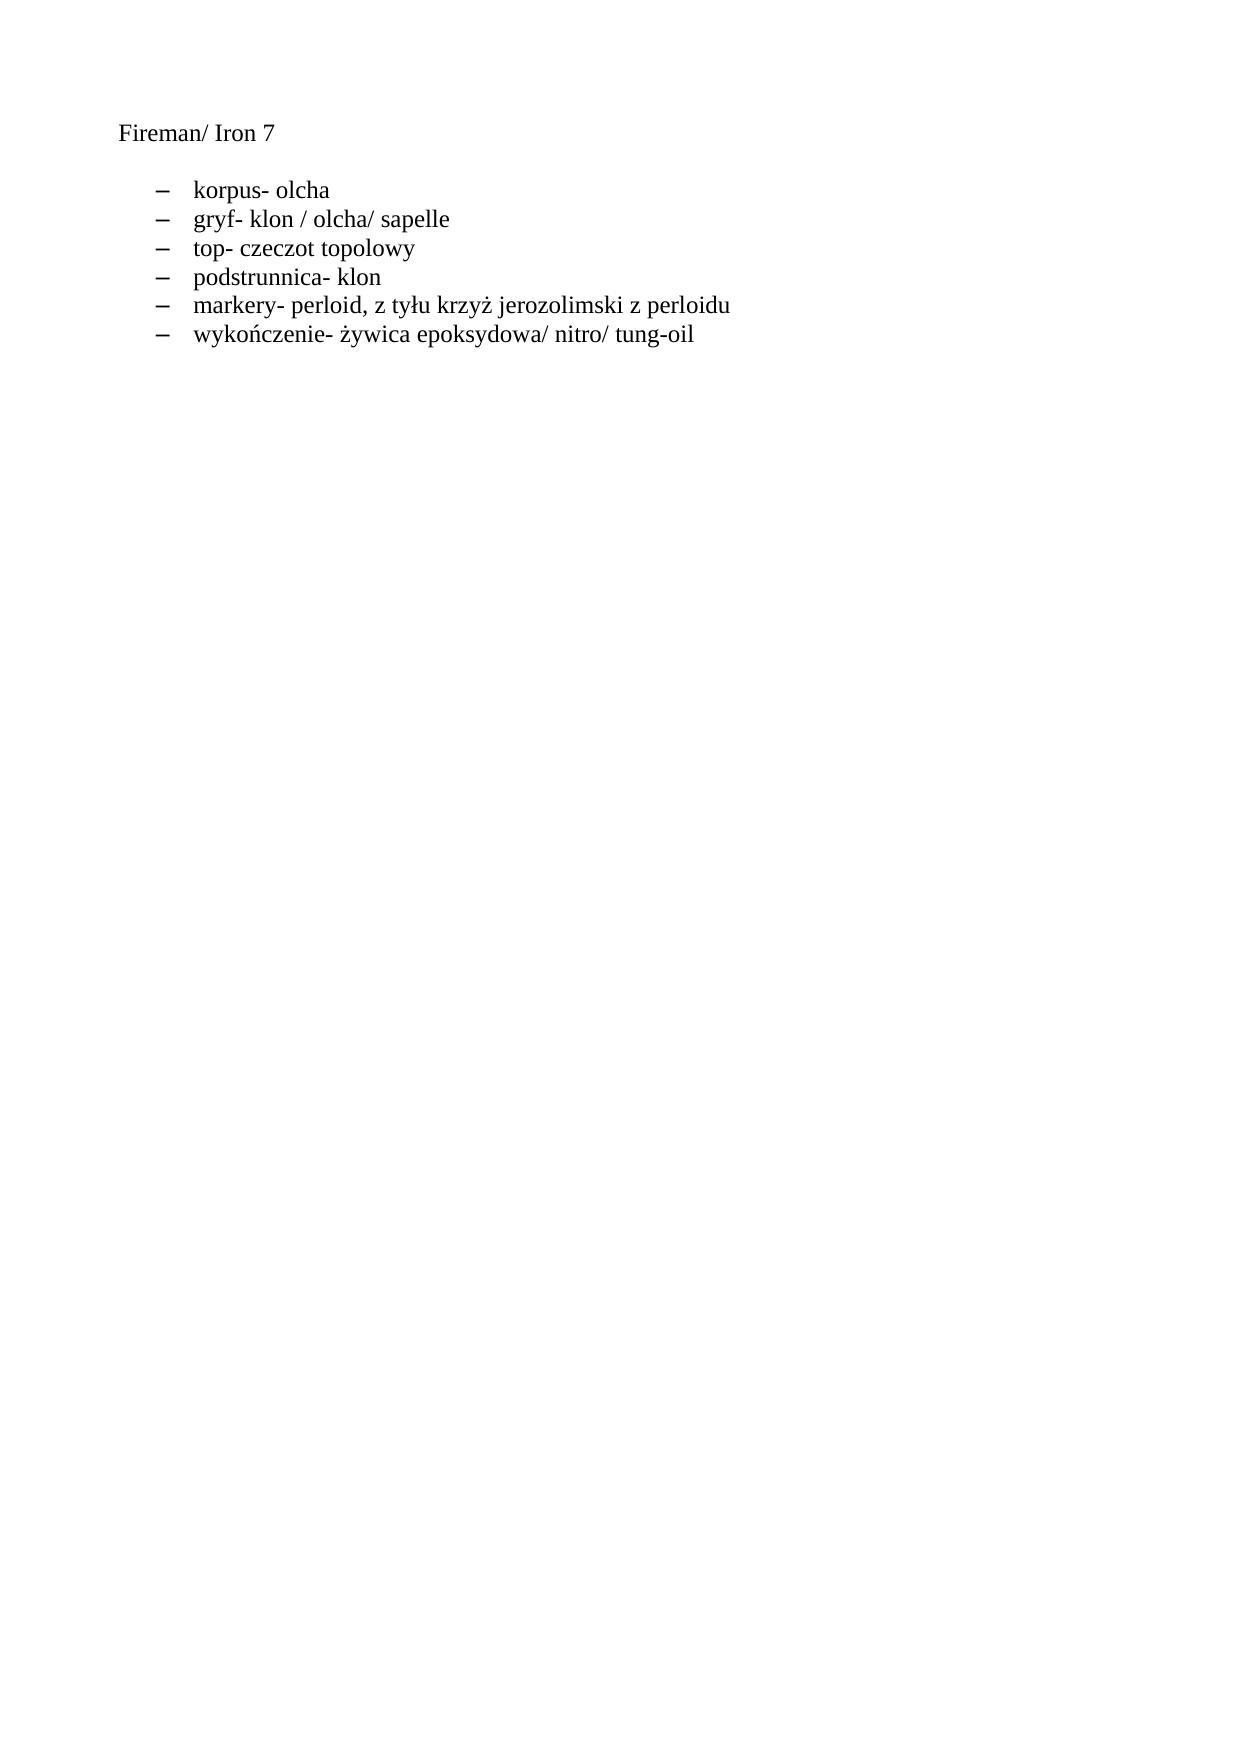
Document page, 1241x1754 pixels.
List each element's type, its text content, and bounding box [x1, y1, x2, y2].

text Fireman/ Iron 7 [118, 118, 1122, 147]
list podstrunnica- klon [156, 262, 1122, 291]
list top- czeczot topolowy [156, 233, 1122, 262]
list gryf- klon / olcha/ sapelle [156, 204, 1122, 233]
list korpus- olcha [156, 176, 1122, 204]
list markery- perloid, z tyłu krzyż jerozolimski z perloidu [156, 291, 1122, 319]
list wykończenie- żywica epoksydowa/ nitro/ tung-oil [156, 319, 1122, 348]
